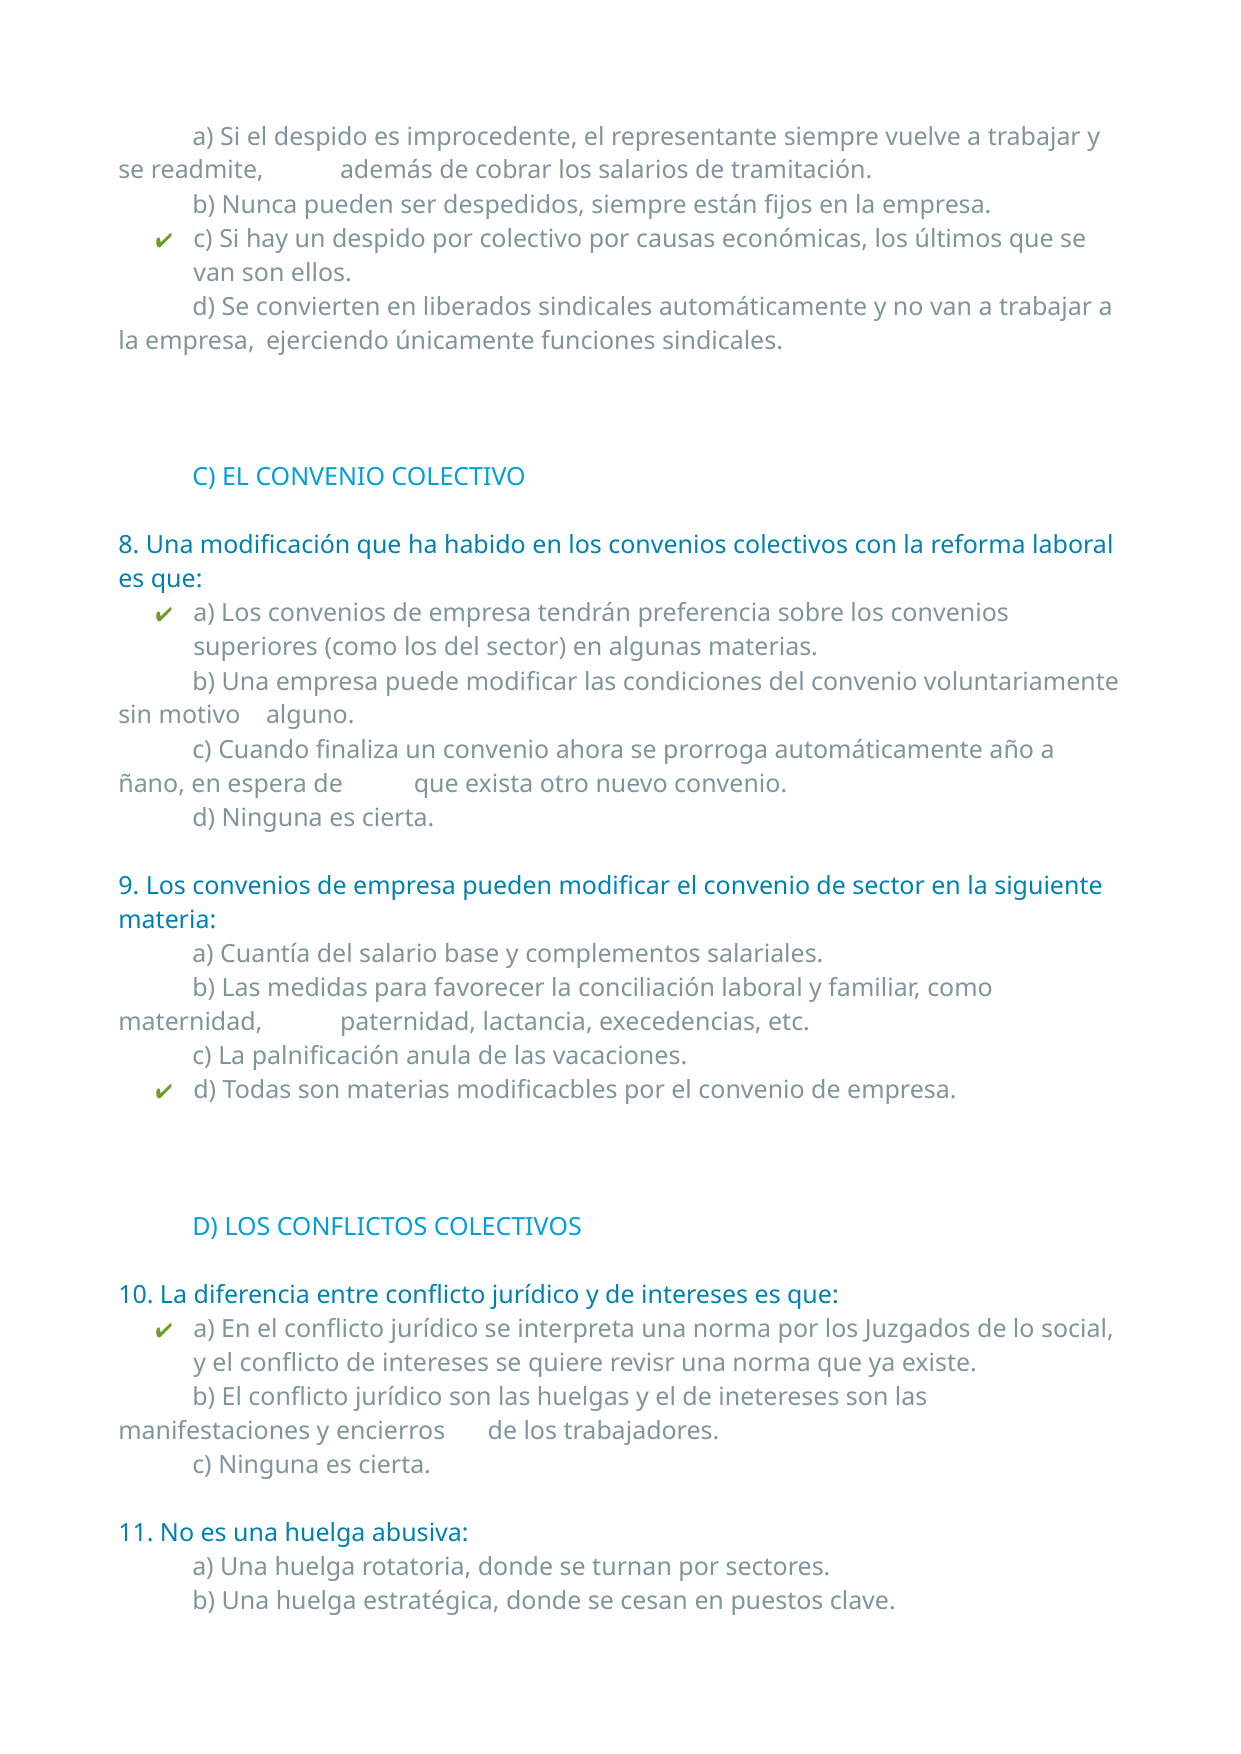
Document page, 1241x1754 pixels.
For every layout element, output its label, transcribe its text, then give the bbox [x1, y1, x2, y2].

text 8. Una modificación que ha habido en los convenios colectivos con la reforma laboral es que: [118, 527, 1122, 595]
text b) El conflicto jurídico son las huelgas y el de inetereses son las manifestaciones y encierros de los trabajadores. [118, 1378, 1122, 1447]
text a) Cuantía del salario base y complementos salariales. [118, 936, 1122, 970]
list c) Si hay un despido por colectivo por causas económicas, los últimos que se van son ellos. [156, 220, 1122, 288]
text b) Una empresa puede modificar las condiciones del convenio voluntariamente sin motivo alguno. [118, 663, 1122, 731]
text 11. No es una huelga abusiva: [118, 1515, 1122, 1549]
list a) Los convenios de empresa tendrán preferencia sobre los convenios superiores (como los del sector) en algunas materias. [156, 595, 1122, 663]
text D) LOS CONFLICTOS COLECTIVOS [118, 1208, 1122, 1242]
list a) En el conflicto jurídico se interpreta una norma por los Juzgados de lo social, y el conflicto de intereses se quiere revisr una norma que ya existe. [156, 1310, 1122, 1378]
text 10. La diferencia entre conflicto jurídico y de intereses es que: [118, 1276, 1122, 1310]
text c) La palnificación anula de las vacaciones. [118, 1038, 1122, 1072]
text b) Nunca pueden ser despedidos, siempre están fijos en la empresa. [118, 186, 1122, 220]
text b) Una huelga estratégica, donde se cesan en puestos clave. [118, 1583, 1122, 1617]
text c) Cuando finaliza un convenio ahora se prorroga automáticamente año a ñano, en espera de que exista otro nuevo convenio. [118, 731, 1122, 799]
text d) Ninguna es cierta. [118, 799, 1122, 833]
text b) Las medidas para favorecer la conciliación laboral y familiar, como maternidad, paternidad, lactancia, execedencias, etc. [118, 970, 1122, 1038]
text a) Una huelga rotatoria, donde se turnan por sectores. [118, 1549, 1122, 1583]
text C) EL CONVENIO COLECTIVO [118, 459, 1122, 493]
text c) Ninguna es cierta. [118, 1447, 1122, 1481]
text a) Si el despido es improcedente, el representante siempre vuelve a trabajar y se readmite, además de cobrar los salarios de tramitación. [118, 118, 1122, 186]
text 9. Los convenios de empresa pueden modificar el convenio de sector en la siguiente materia: [118, 867, 1122, 936]
text d) Se convierten en liberados sindicales automáticamente y no van a trabajar a la empresa, ejerciendo únicamente funciones sindicales. [118, 288, 1122, 357]
list d) Todas son materias modificacbles por el convenio de empresa. [156, 1072, 1122, 1106]
